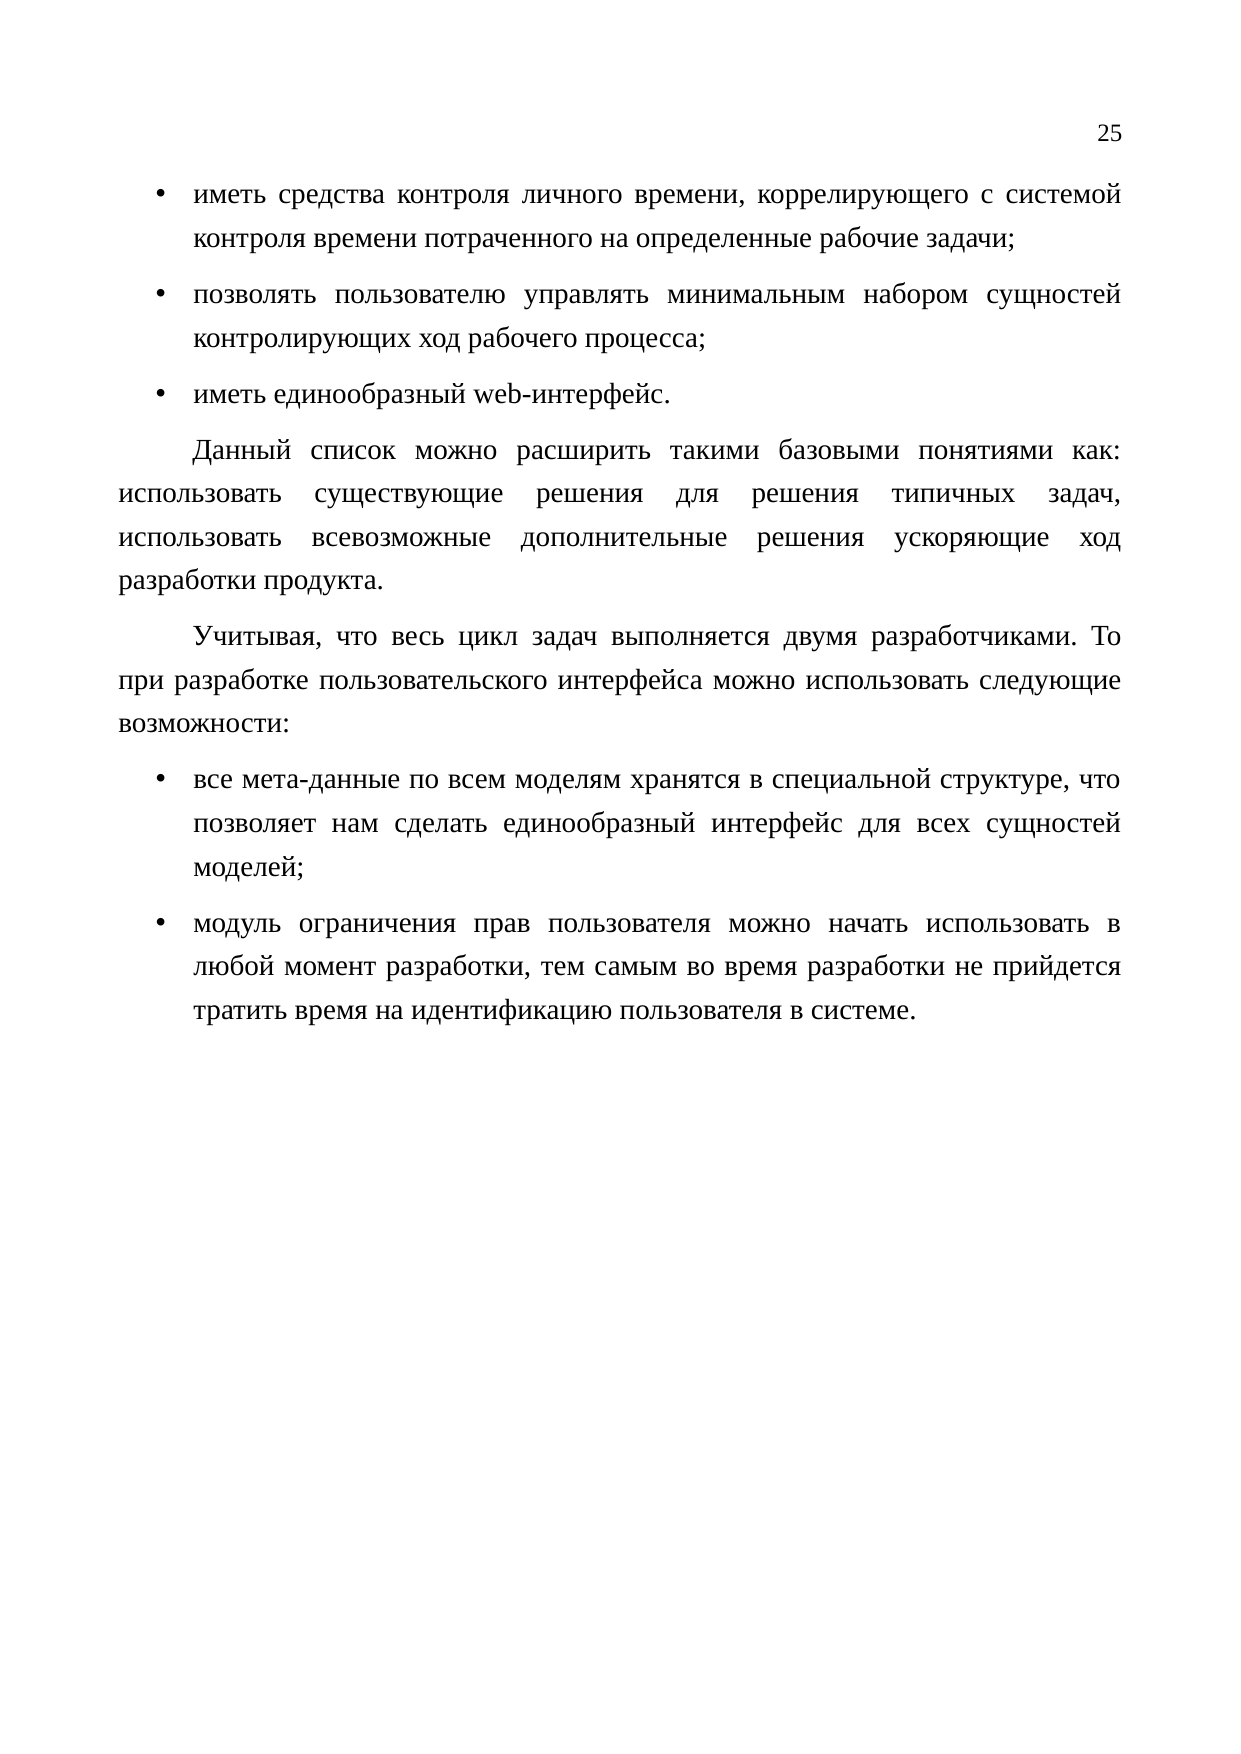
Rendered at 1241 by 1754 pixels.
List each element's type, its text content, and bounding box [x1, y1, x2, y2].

list иметь единообразный web-интерфейс. [156, 376, 1122, 409]
list все мета-данные по всем моделям хранятся в специальной структуре, что позволяет нам сделать единообразный интерфейс для всех сущностей моделей; [156, 762, 1122, 882]
list модуль ограничения прав пользователя можно начать использовать в любой момент разработки, тем самым во время разработки не прийдется тратить время на идентификацию пользователя в системе. [156, 905, 1122, 1026]
text Данный список можно расширить такими базовыми понятиями как: использовать существующие решения для решения типичных задач, использовать всевозможные дополнительные решения ускоряющие ход разработки продукта. [118, 432, 1122, 596]
text Учитывая, что весь цикл задач выполняется двумя разработчиками. То при разработке пользовательского интерфейса можно использовать следующие возможности: [118, 618, 1122, 739]
list иметь средства контроля личного времени, коррелирующего с системой контроля времени потраченного на определенные рабочие задачи; [156, 176, 1122, 253]
list позволять пользователю управлять минимальным набором сущностей контролирующих ход рабочего процесса; [156, 276, 1122, 353]
